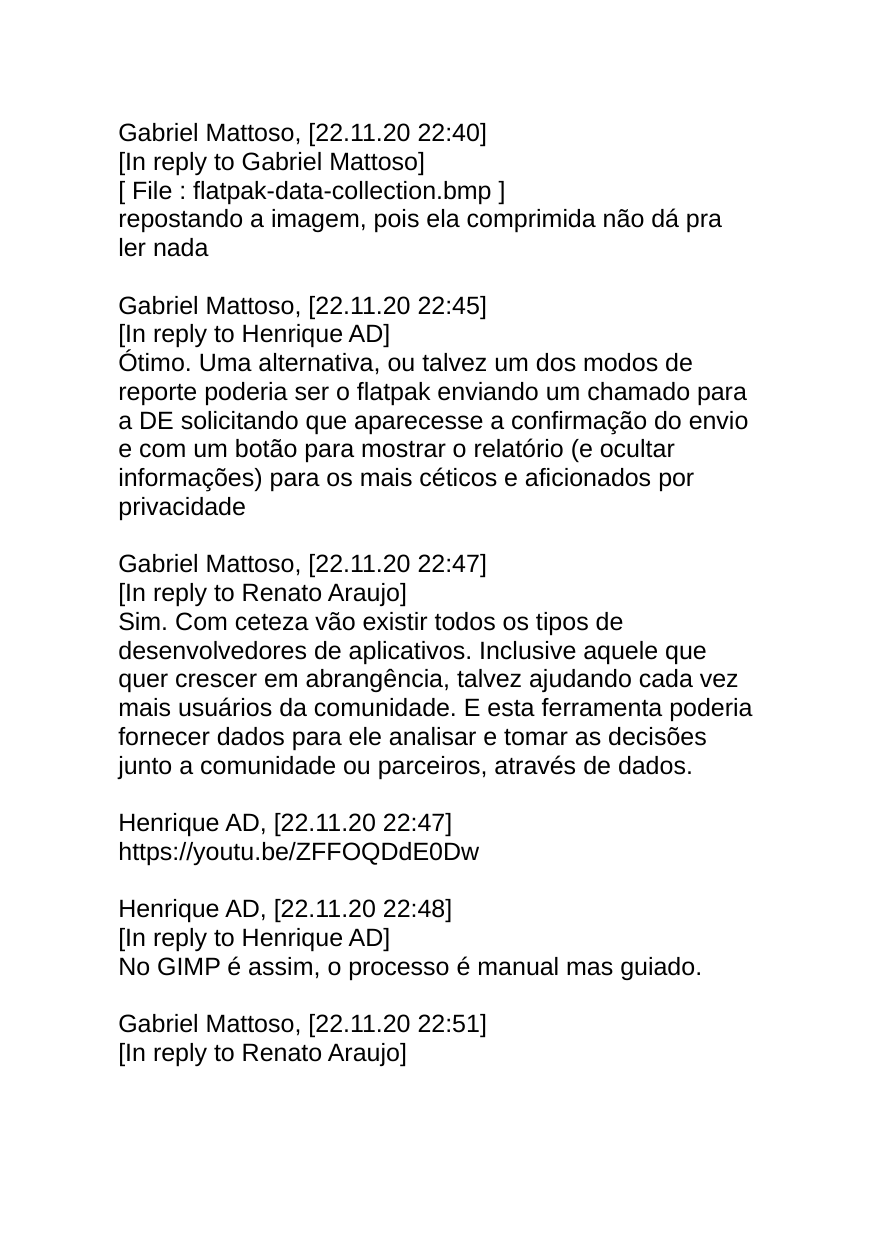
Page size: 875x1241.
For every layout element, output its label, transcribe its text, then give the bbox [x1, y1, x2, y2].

text Gabriel Mattoso, [22.11.20 22:47] [118, 549, 756, 578]
text Sim. Com ceteza vão existir todos os tipos de desenvolvedores de aplicativos. Inclusive aquele que quer crescer em abrangência, talvez ajudando cada vez mais usuários da comunidade. E esta ferramenta poderia fornecer dados para ele analisar e tomar as decisões junto a comunidade ou parceiros, através de dados. [118, 607, 756, 779]
text Henrique AD, [22.11.20 22:47] [118, 808, 756, 837]
text Gabriel Mattoso, [22.11.20 22:40] [118, 118, 756, 147]
text Ótimo. Uma alternativa, ou talvez um dos modos de reporte poderia ser o flatpak enviando um chamado para a DE solicitando que aparecesse a confirmação do envio e com um botão para mostrar o relatório (e ocultar informações) para os mais céticos e aficionados por privacidade [118, 348, 756, 521]
text No GIMP é assim, o processo é manual mas guiado. [118, 952, 756, 981]
text Henrique AD, [22.11.20 22:48] [118, 894, 756, 923]
text https://youtu.be/ZFFOQDdE0Dw [118, 837, 756, 866]
text [ File : flatpak-data-collection.bmp ] [118, 176, 756, 204]
text repostando a imagem, pois ela comprimida não dá pra ler nada [118, 204, 756, 262]
text Gabriel Mattoso, [22.11.20 22:51] [118, 1009, 756, 1038]
text [In reply to Gabriel Mattoso] [118, 147, 756, 176]
text [In reply to Renato Araujo] [118, 578, 756, 607]
text Gabriel Mattoso, [22.11.20 22:45] [118, 291, 756, 319]
text [In reply to Henrique AD] [118, 923, 756, 952]
text [In reply to Renato Araujo] [118, 1038, 756, 1067]
text [In reply to Henrique AD] [118, 319, 756, 348]
